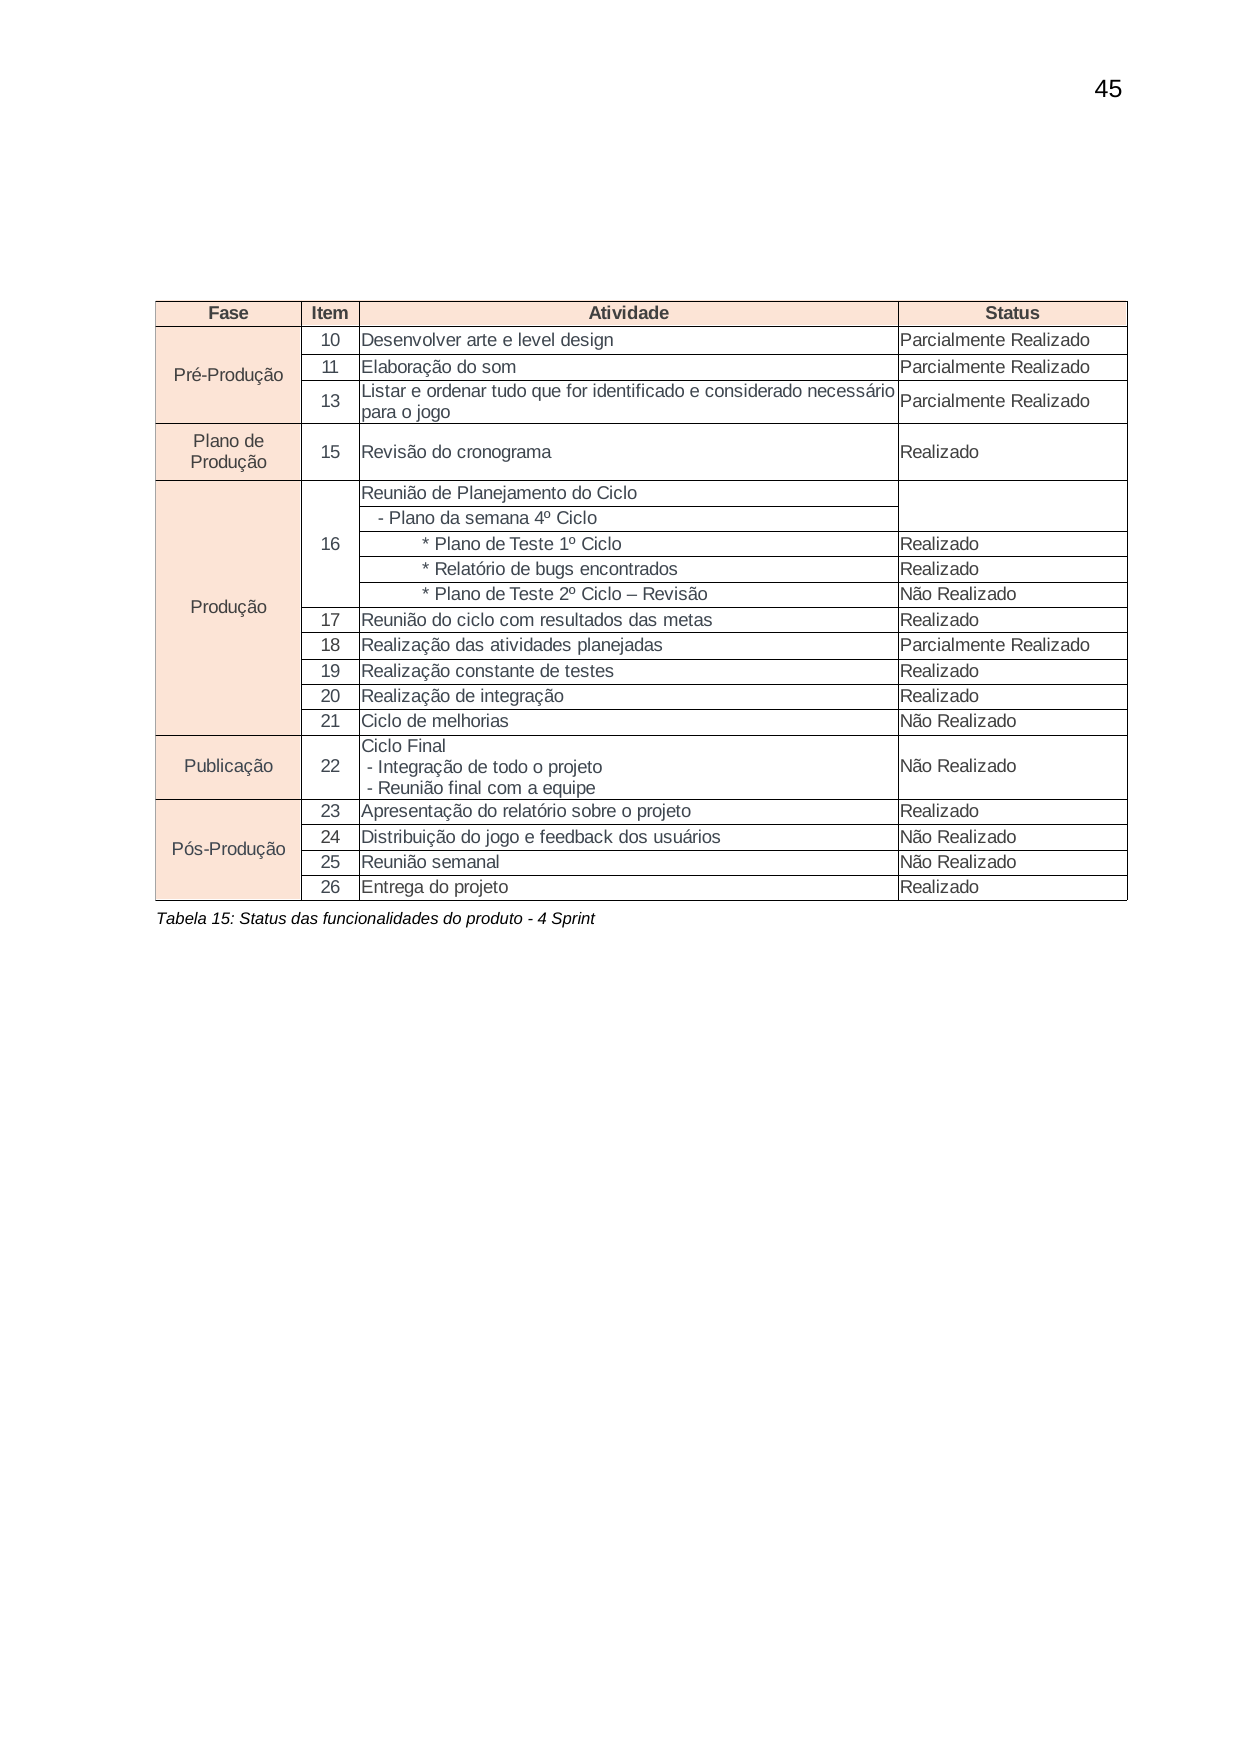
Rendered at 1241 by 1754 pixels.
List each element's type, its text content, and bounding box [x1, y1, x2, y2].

text Tabela 15: Status das funcionalidades do produto - 4 Sprint [156, 301, 1143, 928]
